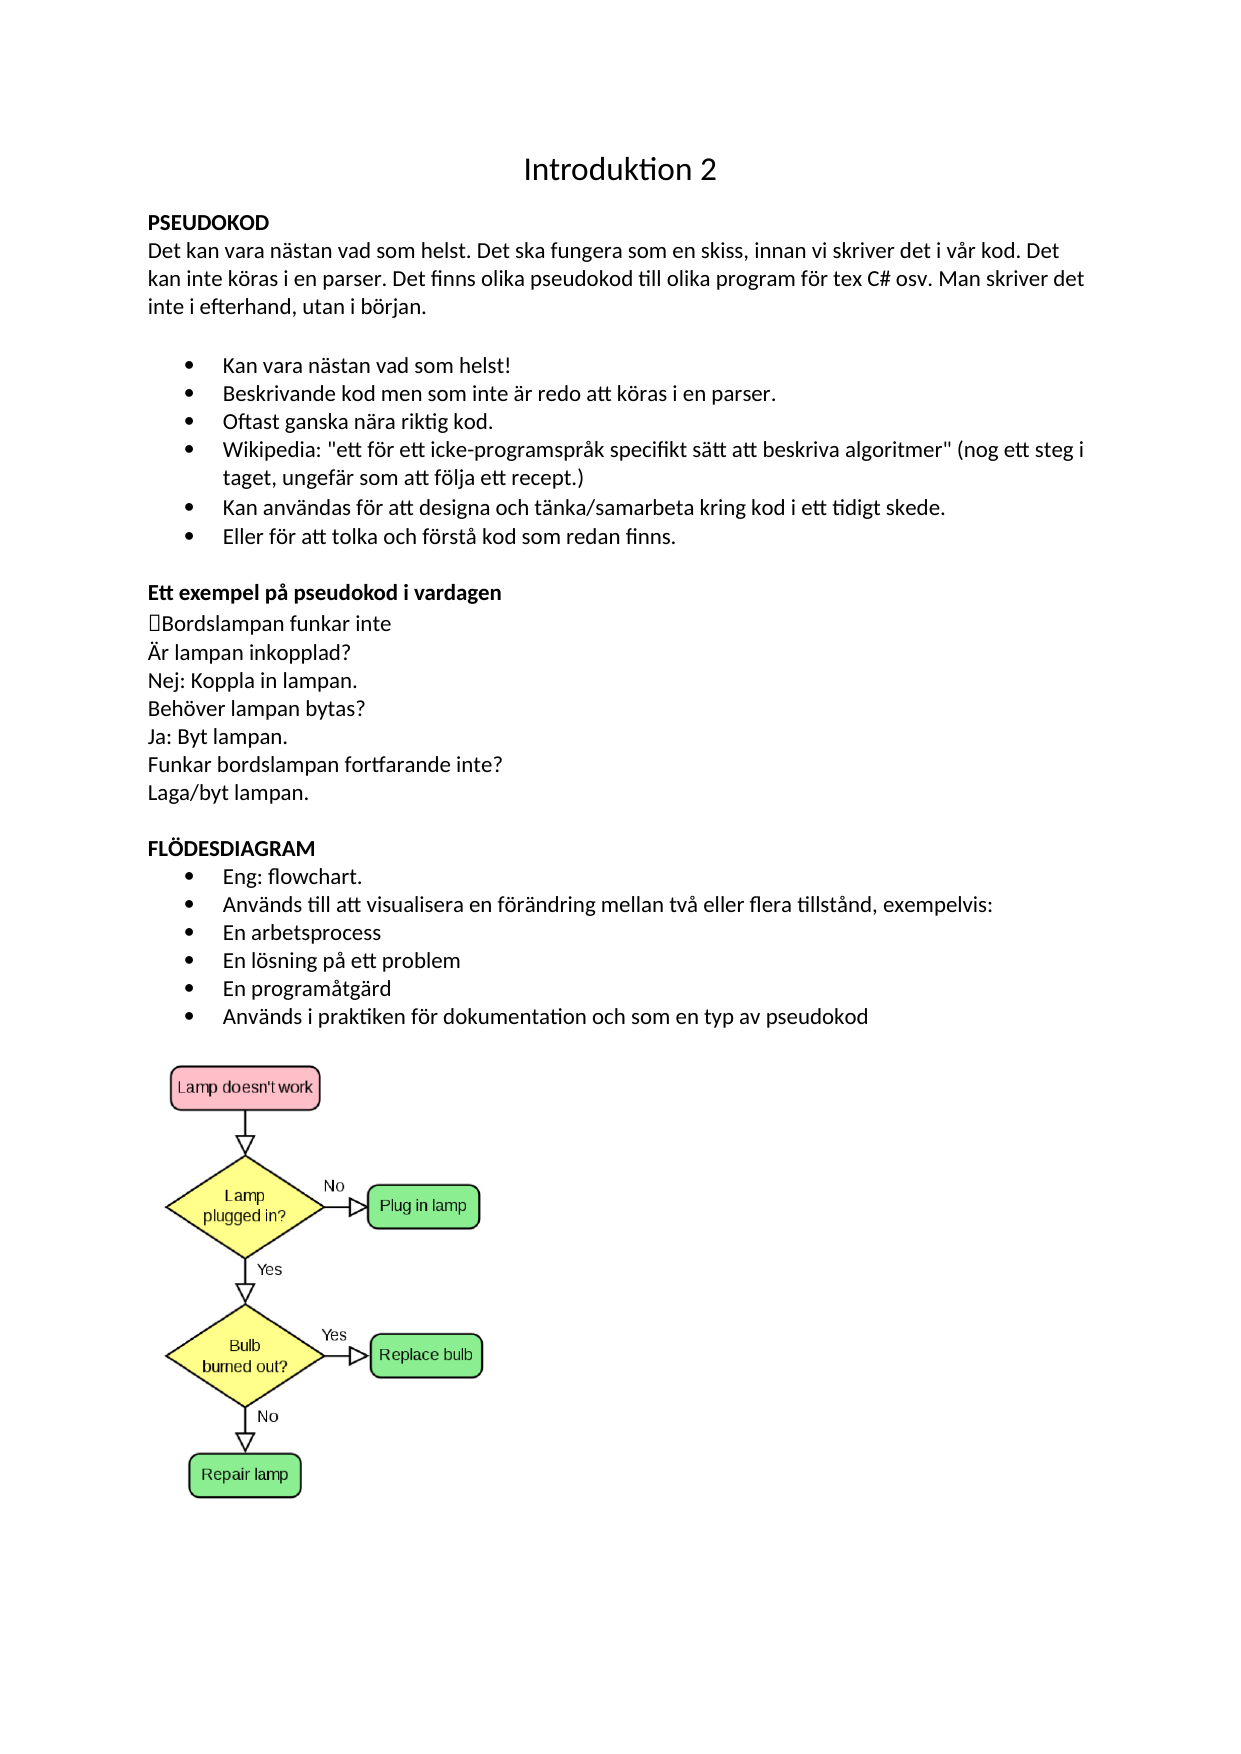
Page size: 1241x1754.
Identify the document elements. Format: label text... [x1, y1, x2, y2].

list Eller för att tolka och förstå kod som redan finns. [185, 522, 1093, 550]
list Kan vara nästan vad som helst! [185, 351, 1093, 379]
list Wikipedia: "ett för ett icke-programspråk specifikt sätt att beskriva algoritmer" (nog ett steg i taget, ungefär som att följa ett recept.) [185, 435, 1093, 491]
text Ja: Byt lampan. [148, 722, 1093, 750]
text Funkar bordslampan fortfarande inte? [148, 750, 1093, 778]
list En arbetsprocess [185, 918, 1093, 946]
list Används i praktiken för dokumentation och som en typ av pseudokod [185, 1002, 1093, 1030]
list En programåtgärd [185, 974, 1093, 1002]
list Beskrivande kod men som inte är redo att köras i en parser. [185, 379, 1093, 407]
text Ett exempel på pseudokod i vardagen [148, 578, 1093, 606]
list Används till att visualisera en förändring mellan två eller flera tillstånd, exempelvis: [185, 890, 1093, 918]
text FLÖDESDIAGRAM [148, 834, 1093, 862]
text Introduktion 2 [148, 148, 1093, 188]
text Behöver lampan bytas? [148, 694, 1093, 722]
list Oftast ganska nära riktig kod. [185, 407, 1093, 435]
text Är lampan inkopplad? [148, 638, 1093, 666]
text PSEUDOKOD [148, 208, 1093, 236]
text Laga/byt lampan. [148, 778, 1093, 806]
text Det kan vara nästan vad som helst. Det ska fungera som en skiss, innan vi skriver det i vår kod. Det kan inte köras i en parser. Det finns olika pseudokod till olika program för tex C# osv. Man skriver det inte i efterhand, utan i början. [148, 236, 1093, 320]
text Nej: Koppla in lampan. [148, 666, 1093, 694]
list En lösning på ett problem [185, 946, 1093, 974]
list Kan användas för att designa och tänka/samarbeta kring kod i ett tidigt skede. [185, 493, 1093, 521]
text 💡Bordslampan funkar inte [148, 606, 1093, 638]
list Eng: flowchart. [185, 862, 1093, 890]
